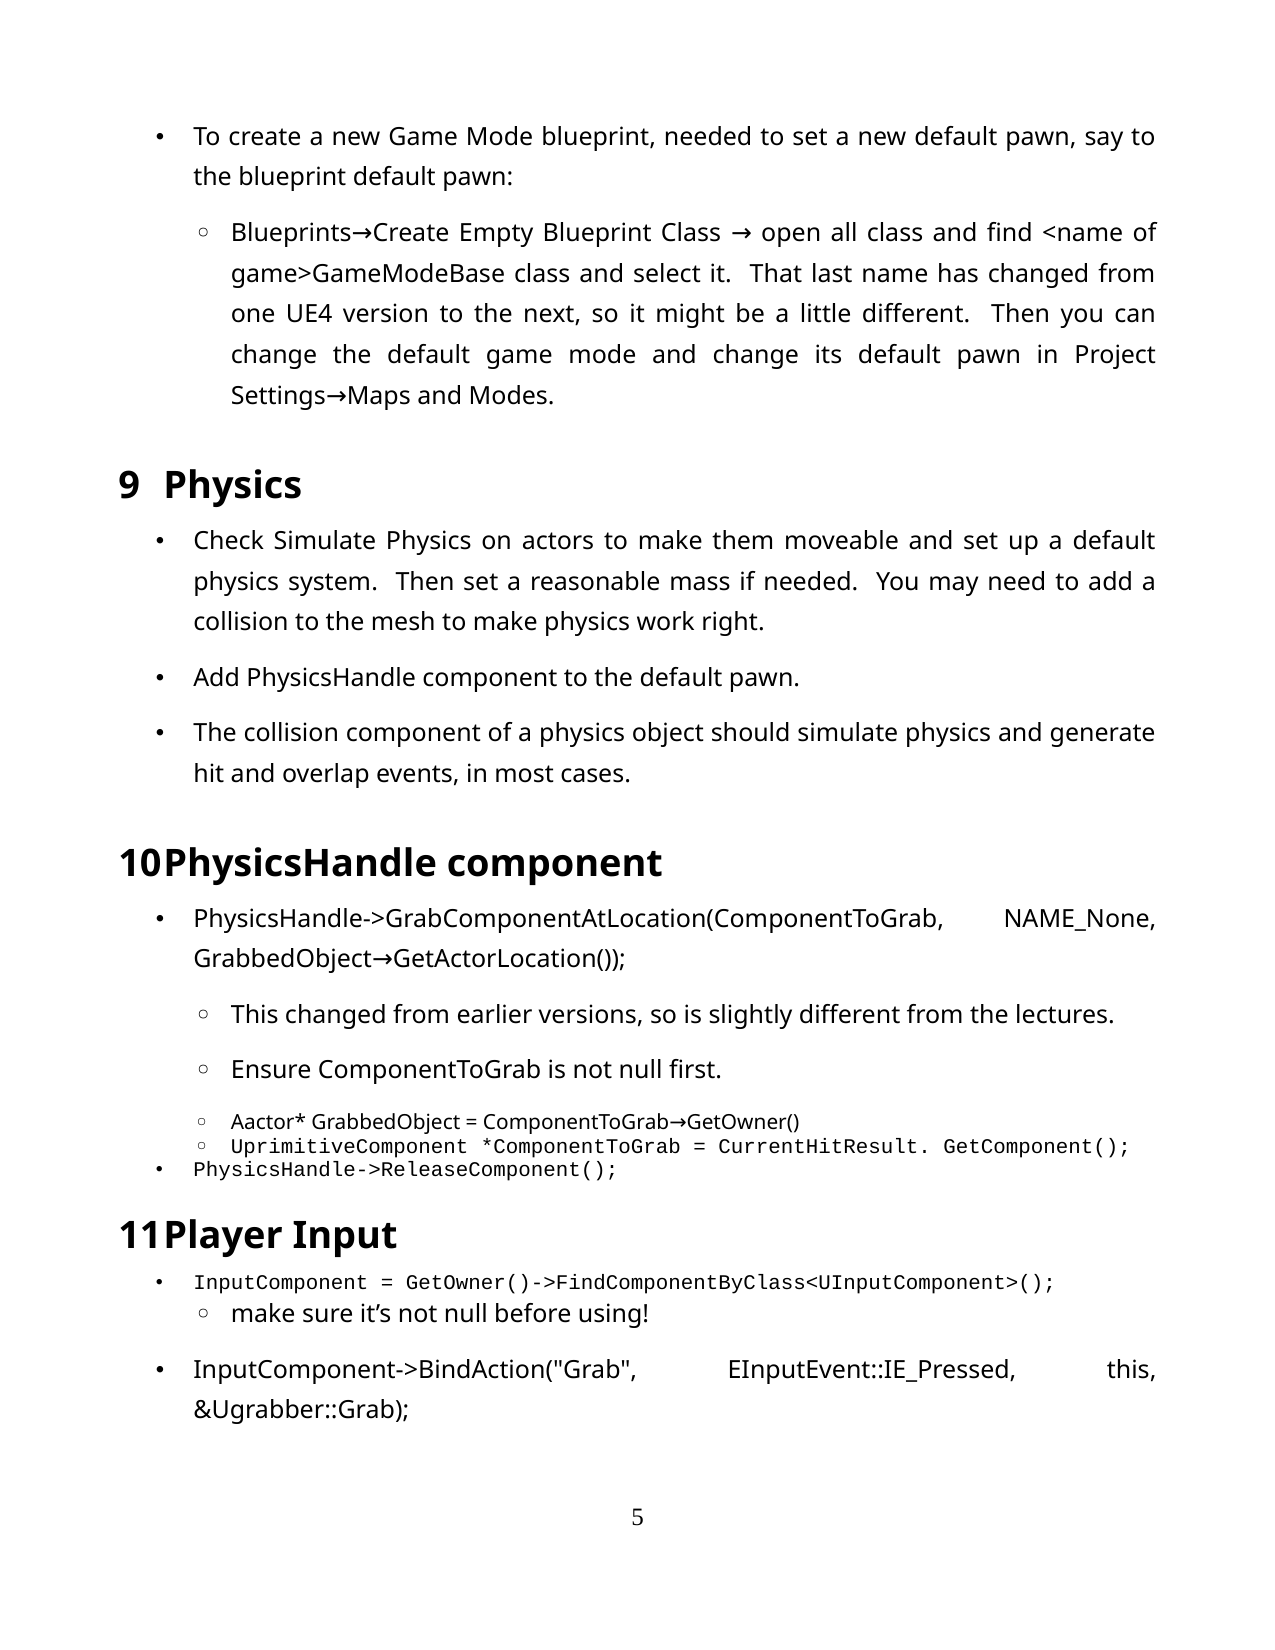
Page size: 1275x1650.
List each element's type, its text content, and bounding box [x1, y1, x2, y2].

list This changed from earlier versions, so is slightly different from the lectures. [193, 996, 1157, 1031]
subtitle Physics [118, 458, 1157, 510]
list InputComponent->BindAction("Grab", EInputEvent::IE_Pressed, this, &Ugrabber::Grab); [156, 1351, 1157, 1426]
list To create a new Game Mode blueprint, needed to set a new default pawn, say to the blueprint default pawn: [156, 118, 1157, 193]
list Check Simulate Physics on actors to make them moveable and set up a default physics system. Then set a reasonable mass if needed. You may need to add a collision to the mesh to make physics work right. [156, 522, 1157, 638]
list UprimitiveComponent *ComponentToGrab = CurrentHitResult. GetComponent(); [193, 1136, 1157, 1159]
list InputComponent = GetOwner()->FindComponentByClass<UInputComponent>(); [156, 1272, 1157, 1296]
list The collision component of a physics object should simulate physics and generate hit and overlap events, in most cases. [156, 715, 1157, 790]
subtitle PhysicsHandle component [118, 836, 1157, 888]
list Blueprints→Create Empty Blueprint Class → open all class and find <name of game>GameModeBase class and select it. That last name has changed from one UE4 version to the next, so it might be a little different. Then you can change the default game mode and change its default pawn in Project Settings→Maps and Modes. [193, 214, 1157, 412]
subtitle Player Input [118, 1208, 1157, 1260]
list PhysicsHandle->ReleaseComponent(); [156, 1159, 1157, 1183]
list Ensure ComponentToGrab is not null first. [193, 1052, 1157, 1086]
list Add PhysicsHandle component to the default pawn. [156, 659, 1157, 693]
list PhysicsHandle->GrabComponentAtLocation(ComponentToGrab, NAME_None, GrabbedObject→GetActorLocation()); [156, 900, 1157, 975]
list Aactor* GrabbedObject = ComponentToGrab→GetOwner() [193, 1107, 1157, 1136]
list make sure it’s not null before using! [193, 1296, 1157, 1330]
